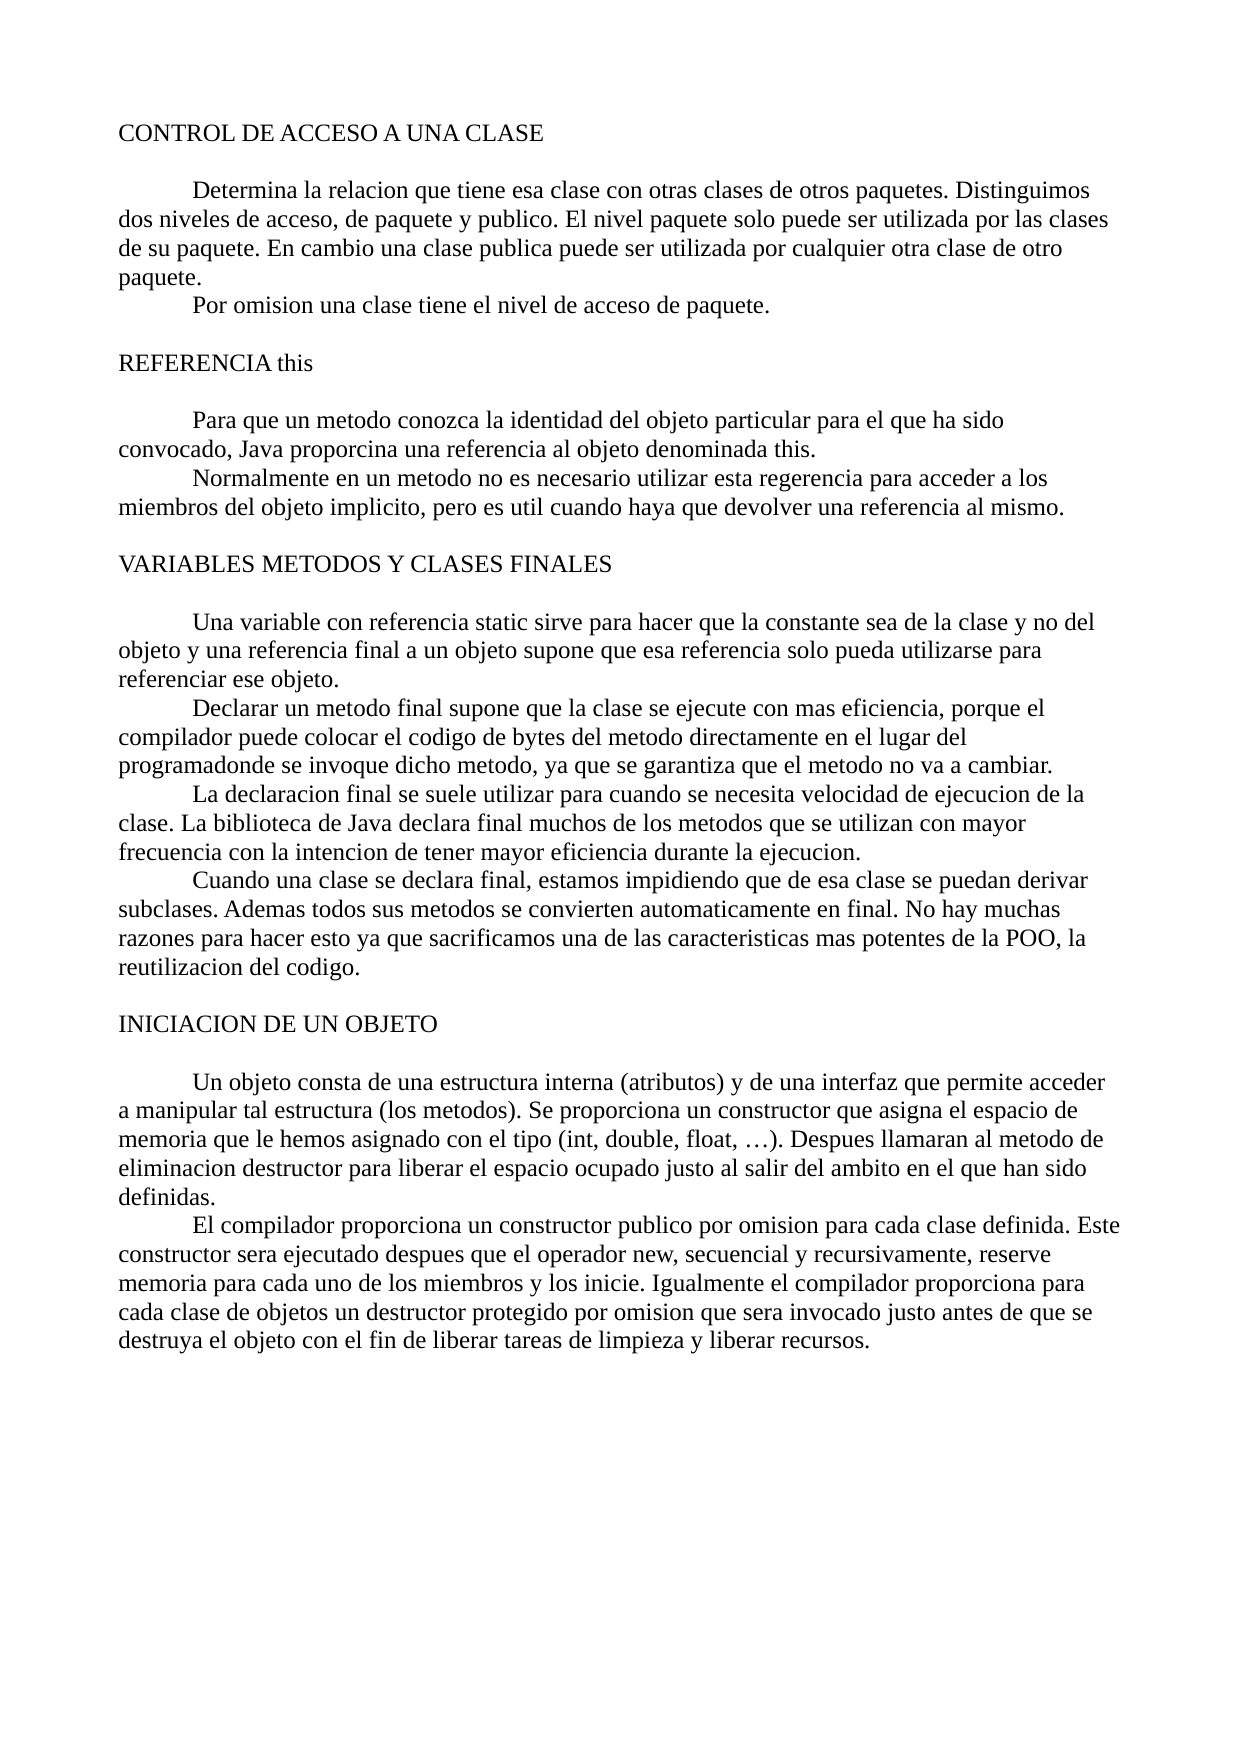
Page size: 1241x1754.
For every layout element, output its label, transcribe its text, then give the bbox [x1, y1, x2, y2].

text Una variable con referencia static sirve para hacer que la constante sea de la clase y no del objeto y una referencia final a un objeto supone que esa referencia solo pueda utilizarse para referenciar ese objeto. [118, 607, 1122, 693]
text Un objeto consta de una estructura interna (atributos) y de una interfaz que permite acceder a manipular tal estructura (los metodos). Se proporciona un constructor que asigna el espacio de memoria que le hemos asignado con el tipo (int, double, float, …). Despues llamaran al metodo de eliminacion destructor para liberar el espacio ocupado justo al salir del ambito en el que han sido definidas. [118, 1067, 1122, 1211]
text Para que un metodo conozca la identidad del objeto particular para el que ha sido convocado, Java proporcina una referencia al objeto denominada this. [118, 406, 1122, 463]
text La declaracion final se suele utilizar para cuando se necesita velocidad de ejecucion de la clase. La biblioteca de Java declara final muchos de los metodos que se utilizan con mayor frecuencia con la intencion de tener mayor eficiencia durante la ejecucion. [118, 779, 1122, 866]
text Declarar un metodo final supone que la clase se ejecute con mas eficiencia, porque el compilador puede colocar el codigo de bytes del metodo directamente en el lugar del programadonde se invoque dicho metodo, ya que se garantiza que el metodo no va a cambiar. [118, 693, 1122, 779]
text Determina la relacion que tiene esa clase con otras clases de otros paquetes. Distinguimos dos niveles de acceso, de paquete y publico. El nivel paquete solo puede ser utilizada por las clases de su paquete. En cambio una clase publica puede ser utilizada por cualquier otra clase de otro paquete. [118, 176, 1122, 291]
text INICIACION DE UN OBJETO [118, 1009, 1122, 1038]
text VARIABLES METODOS Y CLASES FINALES [118, 549, 1122, 578]
text CONTROL DE ACCESO A UNA CLASE [118, 118, 1122, 147]
text Cuando una clase se declara final, estamos impidiendo que de esa clase se puedan derivar subclases. Ademas todos sus metodos se convierten automaticamente en final. No hay muchas razones para hacer esto ya que sacrificamos una de las caracteristicas mas potentes de la POO, la reutilizacion del codigo. [118, 866, 1122, 981]
text Por omision una clase tiene el nivel de acceso de paquete. [118, 291, 1122, 319]
text El compilador proporciona un constructor publico por omision para cada clase definida. Este constructor sera ejecutado despues que el operador new, secuencial y recursivamente, reserve memoria para cada uno de los miembros y los inicie. Igualmente el compilador proporciona para cada clase de objetos un destructor protegido por omision que sera invocado justo antes de que se destruya el objeto con el fin de liberar tareas de limpieza y liberar recursos. [118, 1211, 1122, 1354]
text Normalmente en un metodo no es necesario utilizar esta regerencia para acceder a los miembros del objeto implicito, pero es util cuando haya que devolver una referencia al mismo. [118, 463, 1122, 521]
text REFERENCIA this [118, 348, 1122, 377]
